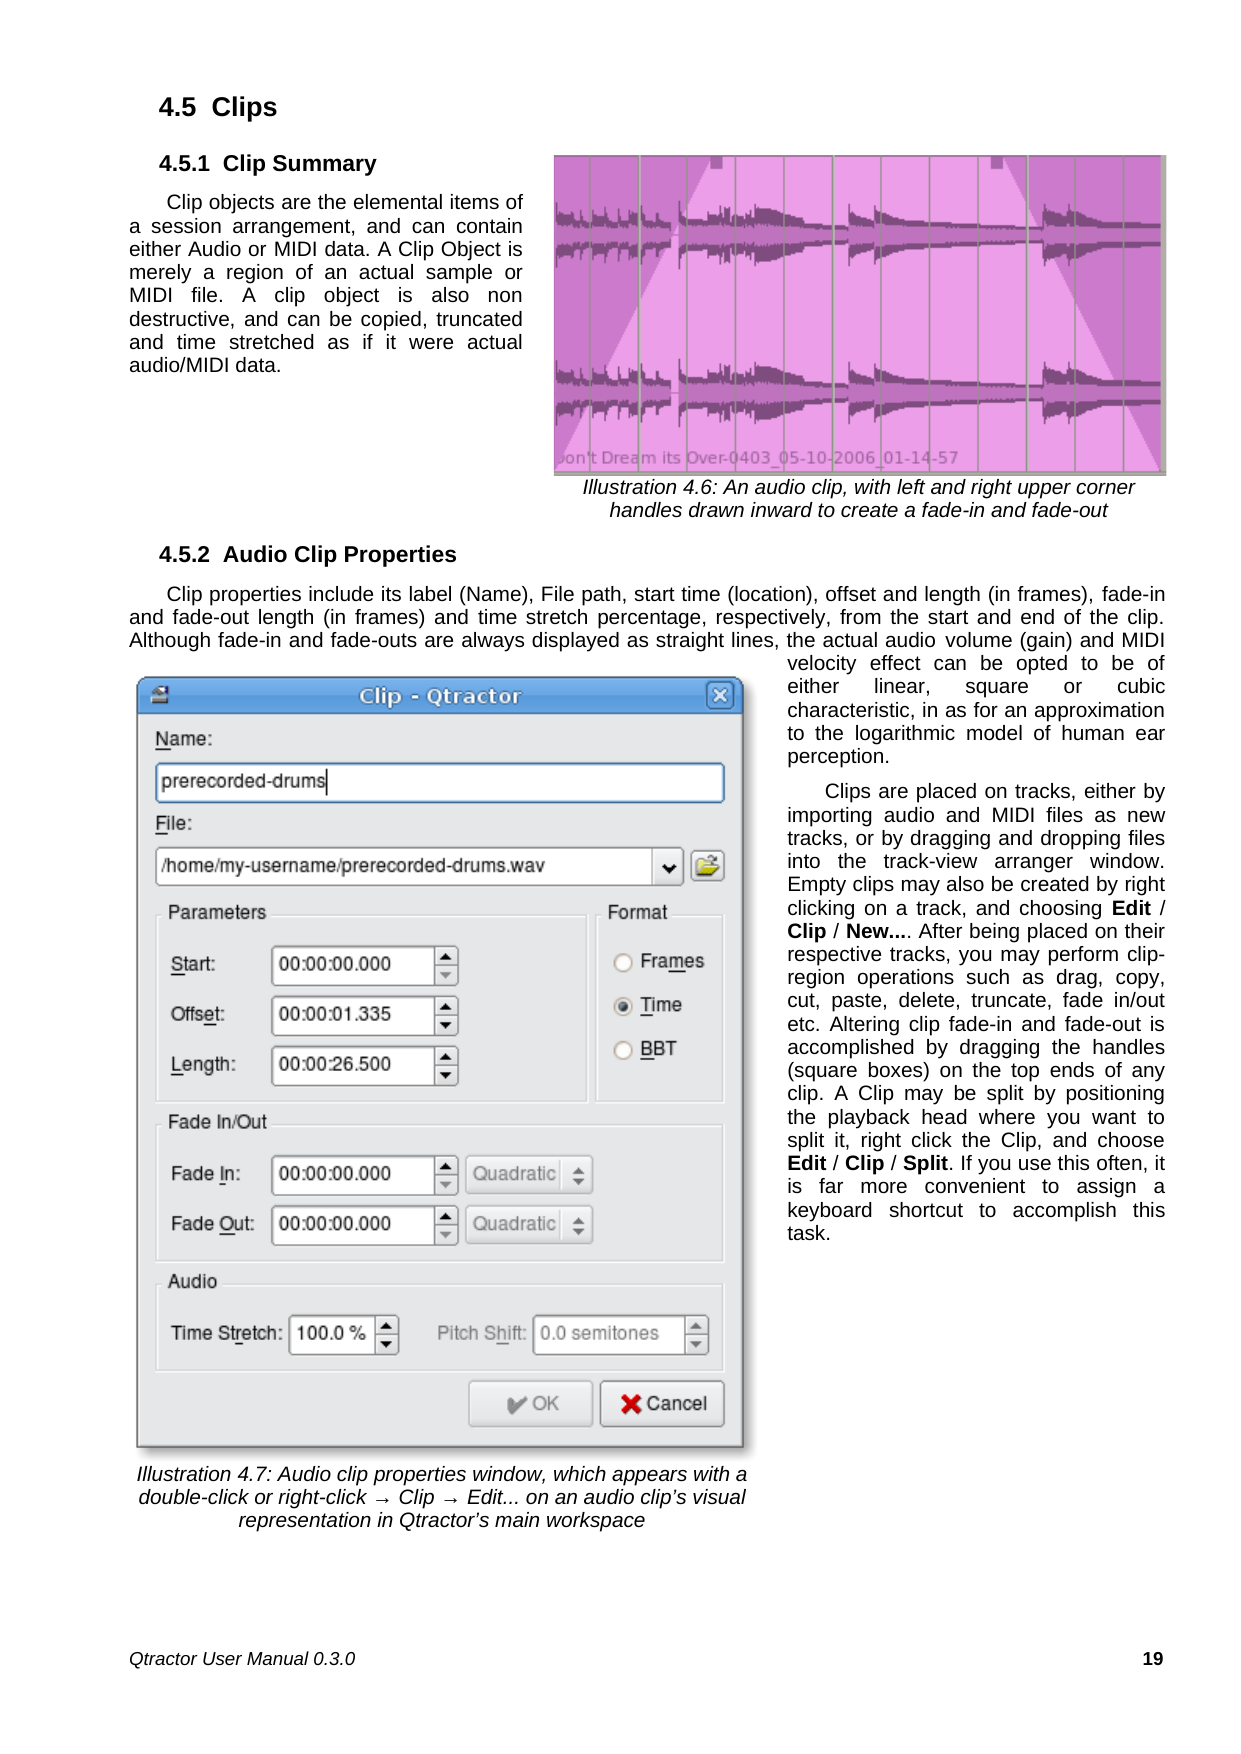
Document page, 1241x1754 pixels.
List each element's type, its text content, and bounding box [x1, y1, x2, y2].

text Illustration 4.7: Audio clip properties window, which appears with a double-click or right-click → Clip → Edit... on an audio clip’s visual representation in Qtractor’s main workspace [129, 1462, 757, 1532]
text Clip objects are the elemental items of a session arrangement, and can contain either Audio or MIDI data. A Clip Object is merely a region of an actual sample or MIDI file. A clip object is also non destructive, and can be copied, truncated and time stretched as if it were actual audio/MIDI data. [129, 191, 553, 377]
subtitle Clips [129, 91, 1166, 122]
subtitle Clip Summary [129, 142, 1166, 176]
picture [553, 155, 1167, 476]
text Clips are placed on tracks, either by importing audio and MIDI files as new tracks, or by dragging and dropping files into the track-view arranger window. Empty clips may also be created by right clicking on a track, and choosing Edit / Clip / New.... After being placed on their respective tracks, you may perform clip-region operations such as drag, copy, cut, paste, delete, truncate, fade in/out etc. Altering clip fade-in and fade-out is accomplished by dragging the handles (square boxes) on the top ends of any clip. A Clip may be split by positioning the playback head where you want to split it, right click the Clip, and choose Edit / Clip / Split. If you use this often, it is far more convenient to assign a keyboard shortcut to accomplish this task. [758, 780, 1166, 1244]
subtitle [553, 522, 1166, 546]
picture [129, 670, 758, 1462]
text Clip properties include its label (Name), File path, start time (location), offset and length (in frames), fade-in and fade-out length (in frames) and time stretch percentage, respectively, from the start and end of the clip. Although fade-in and fade-outs are always displayed as straight lines, the actual audio volume (gain) and MIDI velocity effect can be opted to be of either linear, square or cubic characteristic, in as for an approximation to the logarithmic model of human ear perception. [129, 582, 1166, 768]
list Illustration 4.6: An audio clip, with left and right upper corner handles drawn inward to create a fade-in and fade-out [553, 476, 1166, 522]
subtitle Audio Clip Properties [129, 542, 1166, 567]
